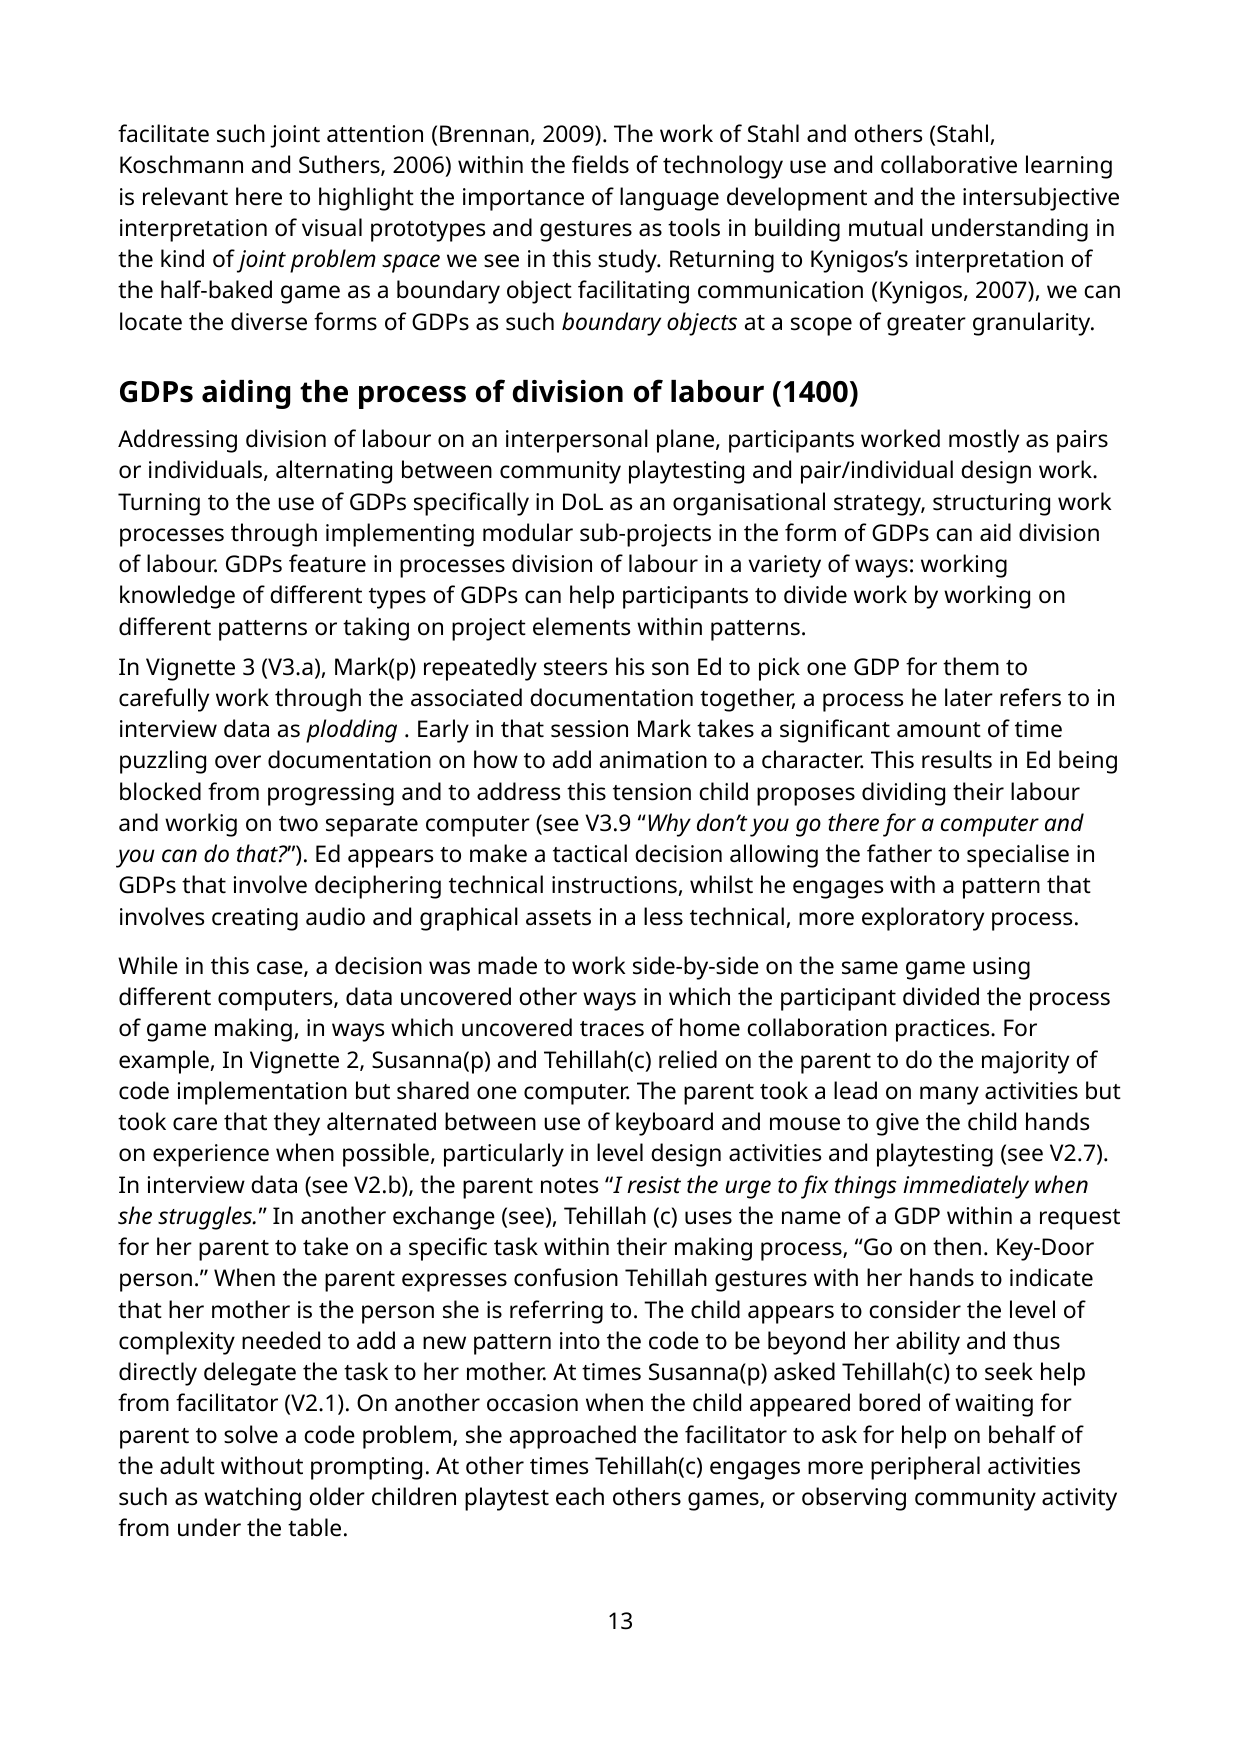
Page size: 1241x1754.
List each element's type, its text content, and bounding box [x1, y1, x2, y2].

text In Vignette 3 (V3.a), Mark(p) repeatedly steers his son Ed to pick one GDP for them to carefully work through the associated documentation together, a process he later refers to in interview data as plodding . Early in that session Mark takes a significant amount of time puzzling over documentation on how to add animation to a character. This results in Ed being blocked from progressing and to address this tension child proposes dividing their labour and workig on two separate computer (see V3.9 “Why don’t you go there for a computer and you can do that?”). Ed appears to make a tactical decision allowing the father to specialise in GDPs that involve deciphering technical instructions, whilst he engages with a pattern that involves creating audio and graphical assets in a less technical, more exploratory process. [118, 651, 1122, 932]
subtitle GDPs aiding the process of division of labour (1400) [118, 371, 1122, 411]
text Addressing division of labour on an interpersonal plane, participants worked mostly as pairs or individuals, alternating between community playtesting and pair/individual design work. Turning to the use of GDPs specifically in DoL as an organisational strategy, structuring work processes through implementing modular sub-projects in the form of GDPs can aid division of labour. GDPs feature in processes division of labour in a variety of ways: working knowledge of different types of GDPs can help participants to divide work by working on different patterns or taking on project elements within patterns. [118, 423, 1122, 642]
text facilitate such joint attention (Brennan, 2009). The work of Stahl and others (Stahl, Koschmann and Suthers, 2006) within the fields of technology use and collaborative learning is relevant here to highlight the importance of language development and the intersubjective interpretation of visual prototypes and gestures as tools in building mutual understanding in the kind of joint problem space we see in this study. Returning to Kynigos’s interpretation of the half-baked game as a boundary object facilitating communication (Kynigos, 2007), we can locate the diverse forms of GDPs as such boundary objects at a scope of greater granularity. [118, 118, 1122, 337]
text While in this case, a decision was made to work side-by-side on the same game using different computers, data uncovered other ways in which the participant divided the process of game making, in ways which uncovered traces of home collaboration practices. For example, In Vignette 2, Susanna(p) and Tehillah(c) relied on the parent to do the majority of code implementation but shared one computer. The parent took a lead on many activities but took care that they alternated between use of keyboard and mouse to give the child hands on experience when possible, particularly in level design activities and playtesting (see V2.7). In interview data (see V2.b), the parent notes “I resist the urge to fix things immediately when she struggles.” In another exchange (see), Tehillah (c) uses the name of a GDP within a request for her parent to take on a specific task within their making process, “Go on then. Key-Door person.” When the parent expresses confusion Tehillah gestures with her hands to indicate that her mother is the person she is referring to. The child appears to consider the level of complexity needed to add a new pattern into the code to be beyond her ability and thus directly delegate the task to her mother. At times Susanna(p) asked Tehillah(c) to seek help from facilitator (V2.1). On another occasion when the child appeared bored of waiting for parent to solve a code problem, she approached the facilitator to ask for help on behalf of the adult without prompting. At other times Tehillah(c) engages more peripheral activities such as watching older children playtest each others games, or observing community activity from under the table. [118, 950, 1122, 1544]
